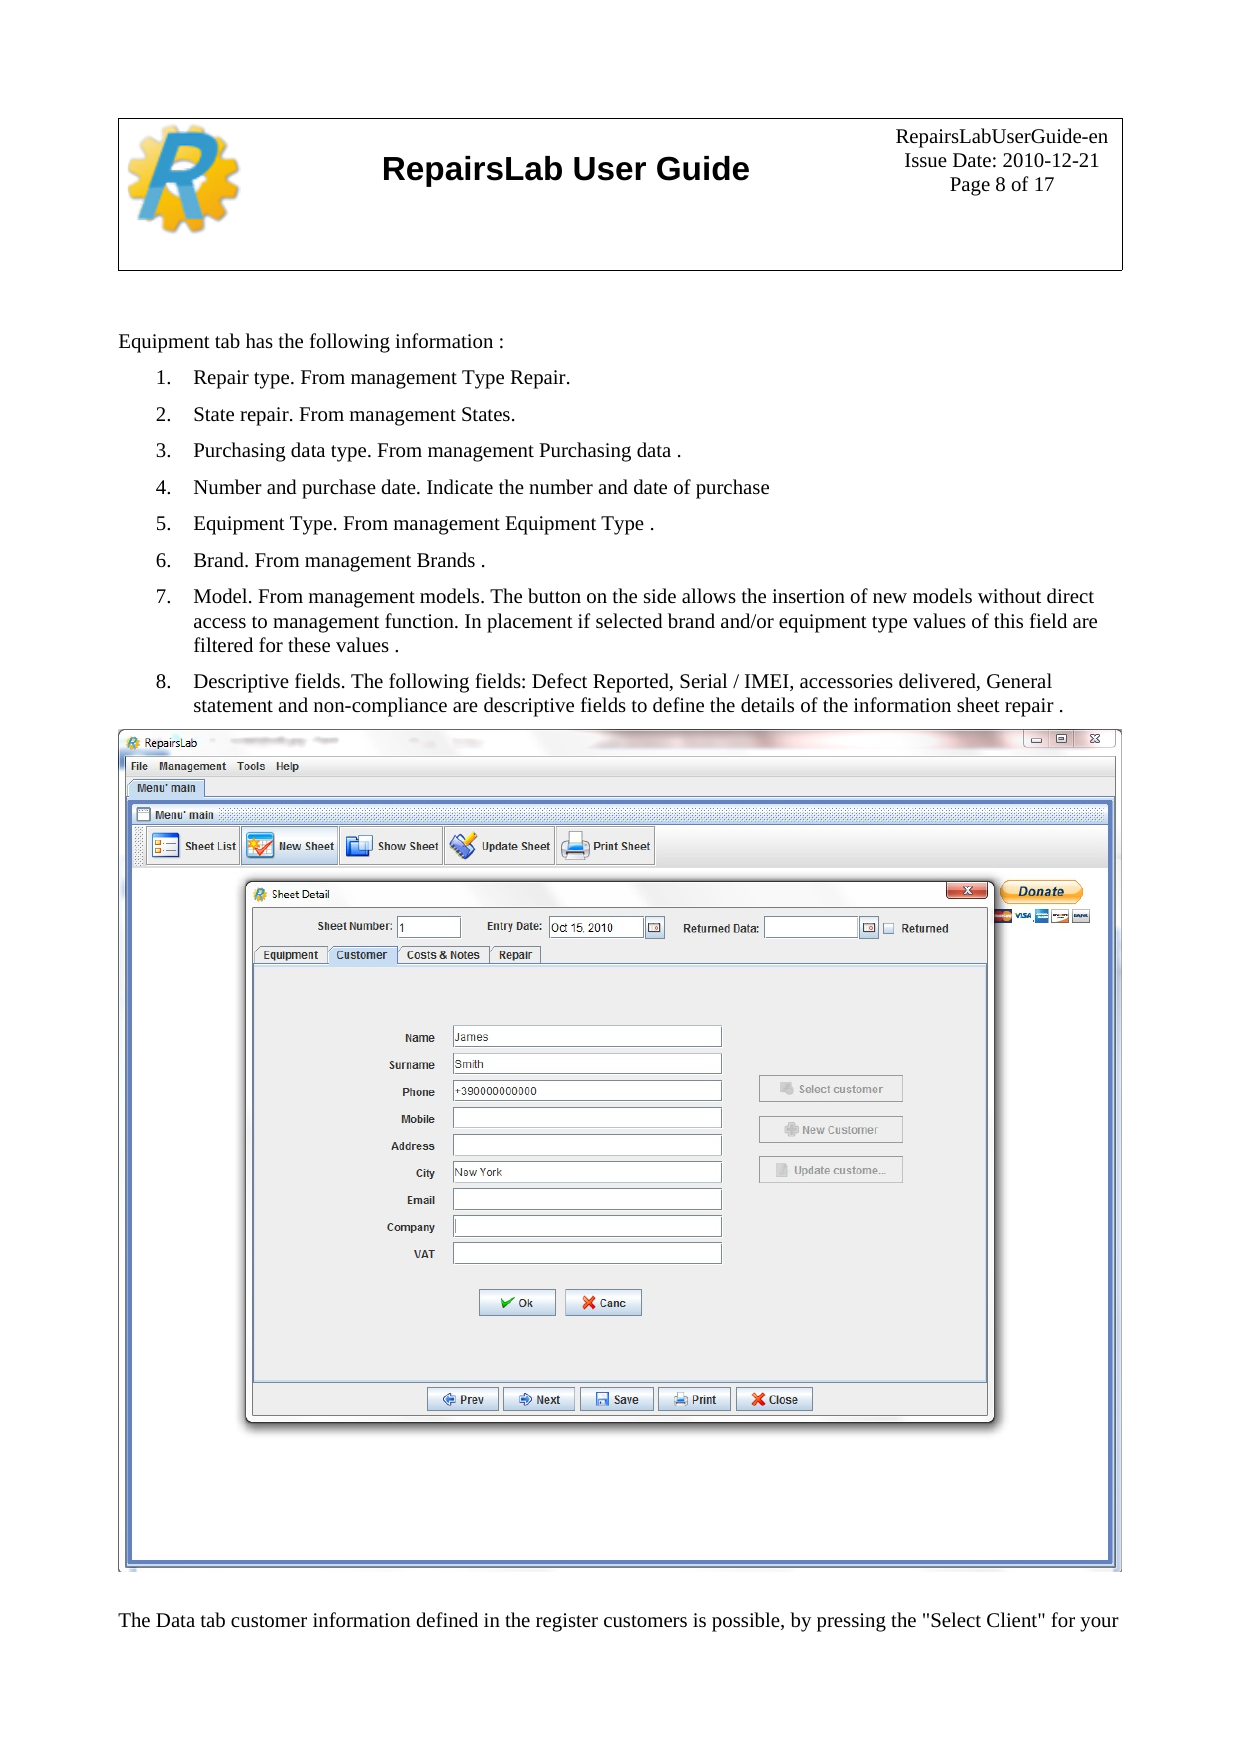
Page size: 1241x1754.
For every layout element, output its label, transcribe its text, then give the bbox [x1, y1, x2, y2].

picture [127, 123, 241, 236]
list Repair type. From management Type Repair. [156, 365, 1122, 389]
text The Data tab customer information defined in the register customers is possible, by pressing the "Select Client" for your [118, 1608, 1122, 1632]
list Brand. From management Brands . [156, 548, 1122, 572]
list Number and purchase date. Indicate the number and date of purchase [156, 475, 1122, 499]
list Purchasing data type. From management Purchasing data . [156, 438, 1122, 462]
list Model. From management models. The button on the side allows the insertion of new models without direct access to management function. In placement if selected brand and/or equipment type values of this field are filtered for these values . [156, 584, 1122, 657]
list Descriptive fields. The following fields: Defect Reported, Serial / IMEI, accessories delivered, General statement and non-compliance are descriptive fields to define the details of the information sheet repair . [156, 669, 1122, 717]
picture [118, 729, 1122, 1572]
text Equipment tab has the following information : [118, 328, 1122, 353]
list State repair. From management States. [156, 402, 1122, 426]
list Equipment Type. From management Equipment Type . [156, 511, 1122, 535]
